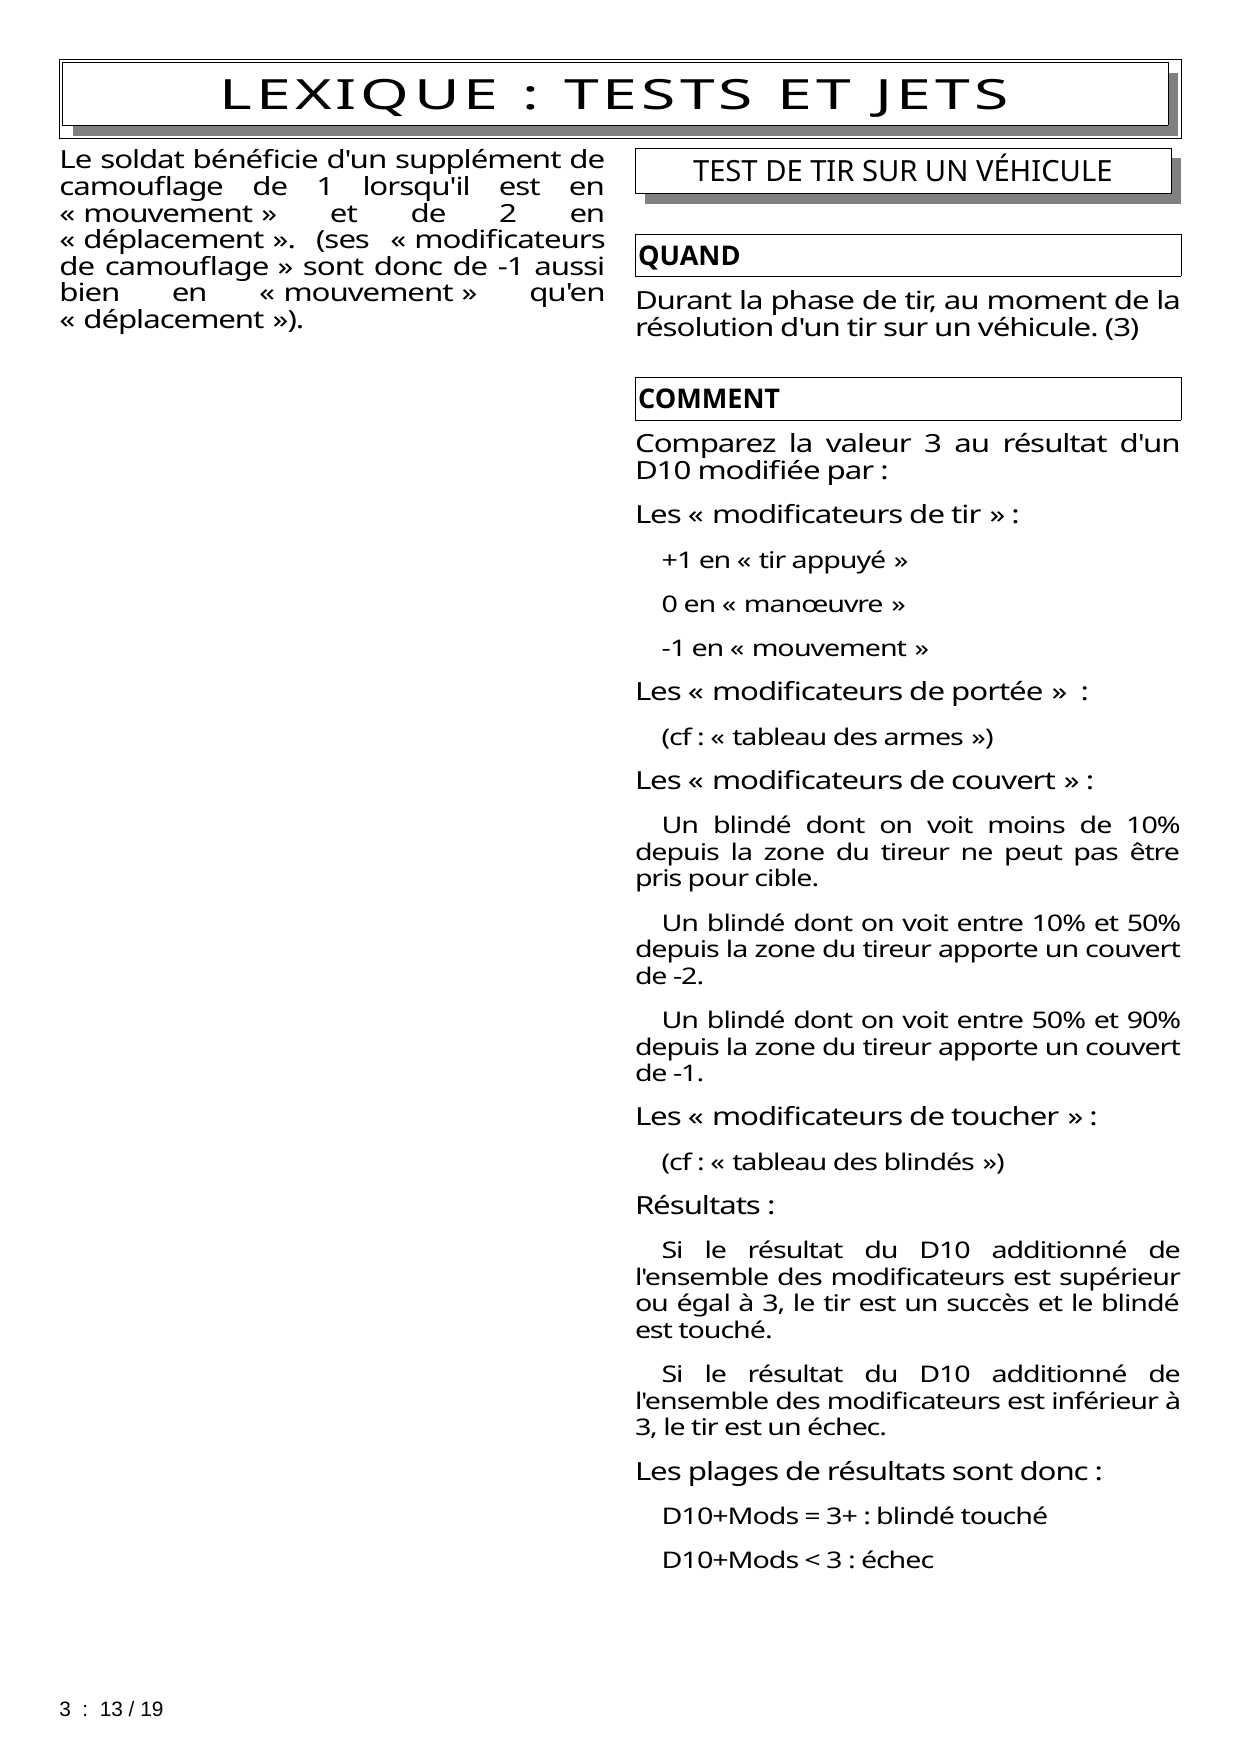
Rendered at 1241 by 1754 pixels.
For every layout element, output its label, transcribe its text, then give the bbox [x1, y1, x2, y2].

text Un blindé dont on voit entre 50% et 90% depuis la zone du tireur apporte un couvert de -1. [635, 1007, 1181, 1087]
text Les « modificateurs de toucher » : [635, 1104, 1181, 1131]
text Si le résultat du D10 additionné de l'ensemble des modificateurs est supérieur ou égal à 3, le tir est un succès et le blindé est touché. [635, 1237, 1181, 1344]
title Comment [636, 378, 1181, 420]
text Si le résultat du D10 additionné de l'ensemble des modificateurs est inférieur à 3, le tir est un échec. [635, 1361, 1181, 1441]
title Quand [636, 235, 1181, 276]
text (cf : « tableau des blindés ») [635, 1149, 1181, 1175]
text Comparez la valeur 3 au résultat d'un D10 modifiée par : [635, 432, 1181, 485]
title Test de tir sur un véhicule [636, 149, 1171, 193]
text Durant la phase de tir, au moment de la résolution d'un tir sur un véhicule. (3) [635, 288, 1181, 341]
text +1 en « tir appuyé » [635, 547, 1181, 573]
text Les « modificateurs de tir » : [635, 502, 1181, 529]
text D10+Mods = 3+ : blindé touché [635, 1503, 1181, 1529]
text Un blindé dont on voit moins de 10% depuis la zone du tireur ne peut pas être pris pour cible. [635, 812, 1181, 892]
text Résultats : [635, 1193, 1181, 1220]
text Le soldat bénéficie d'un supplément de camouflage de 1 lorsqu'il est en « mouvement » et de 2 en « déplacement ». (ses « modificateurs de camouflage » sont donc de -1 aussi bien en « mouvement » qu'en « déplacement »). [59, 148, 605, 333]
text -1 en « mouvement » [635, 635, 1181, 662]
text Un blindé dont on voit entre 10% et 50% depuis la zone du tireur apporte un couvert de -2. [635, 910, 1181, 989]
text Les plages de résultats sont donc : [635, 1459, 1181, 1485]
text D10+Mods < 3 : échec [635, 1547, 1181, 1574]
text Les « modificateurs de portée » : [635, 679, 1181, 706]
text Les « modificateurs de couvert » : [635, 768, 1181, 795]
text 0 en « manœuvre » [635, 591, 1181, 618]
text (cf : « tableau des armes ») [635, 724, 1181, 750]
